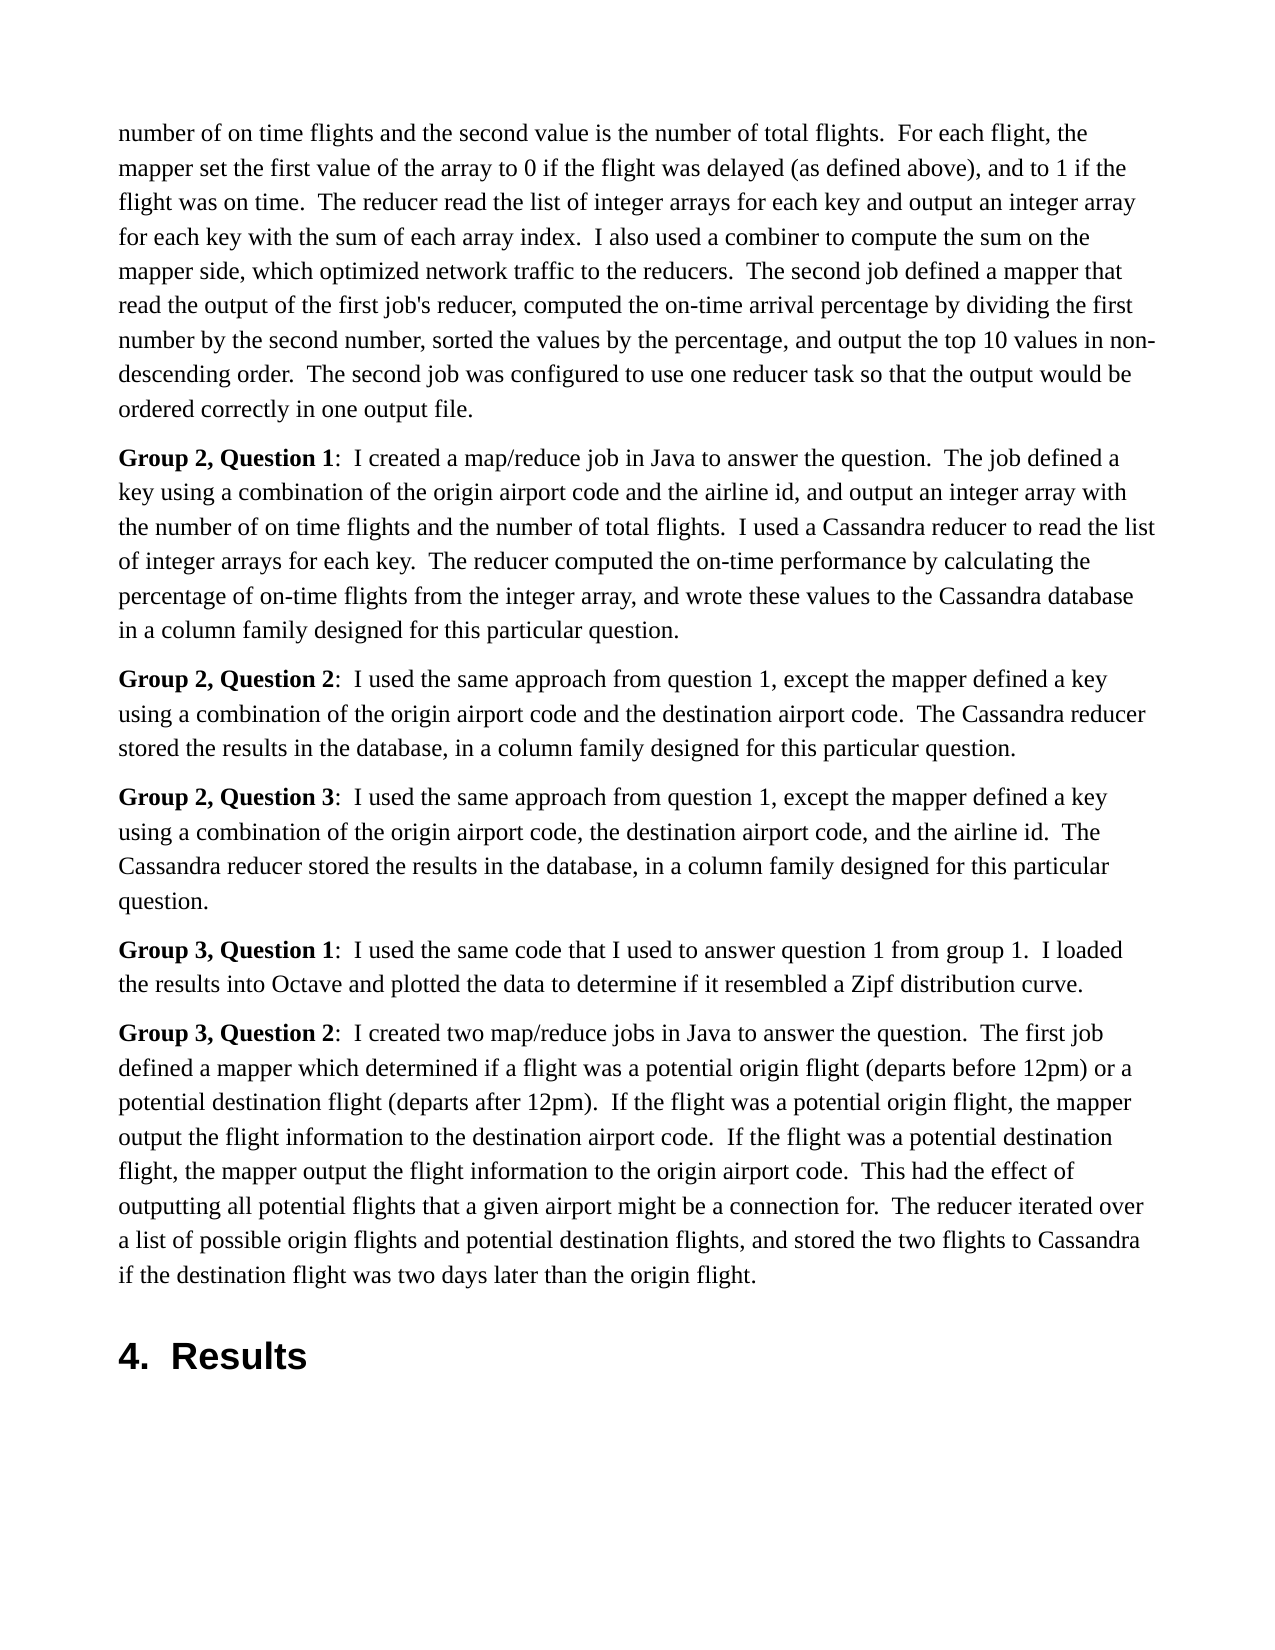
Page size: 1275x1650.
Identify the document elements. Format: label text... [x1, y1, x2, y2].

text number of on time flights and the second value is the number of total flights. For each flight, the mapper set the first value of the array to 0 if the flight was delayed (as defined above), and to 1 if the flight was on time. The reducer read the list of integer arrays for each key and output an integer array for each key with the sum of each array index. I also used a combiner to compute the sum on the mapper side, which optimized network traffic to the reducers. The second job defined a mapper that read the output of the first job's reducer, computed the on-time arrival percentage by dividing the first number by the second number, sorted the values by the percentage, and output the top 10 values in non-descending order. The second job was configured to use one reducer task so that the output would be ordered correctly in one output file. [118, 118, 1157, 423]
text Group 2, Question 1: I created a map/reduce job in Java to answer the question. The job defined a key using a combination of the origin airport code and the airline id, and output an integer array with the number of on time flights and the number of total flights. I used a Cassandra reducer to read the list of integer arrays for each key. The reducer computed the on-time performance by calculating the percentage of on-time flights from the integer array, and wrote these values to the Cassandra database in a column family designed for this particular question. [118, 443, 1157, 644]
text Group 2, Question 3: I used the same approach from question 1, except the mapper defined a key using a combination of the origin airport code, the destination airport code, and the airline id. The Cassandra reducer stored the results in the database, in a column family designed for this particular question. [118, 782, 1157, 915]
subtitle 4. Results [118, 1334, 1157, 1378]
text Group 3, Question 2: I created two map/reduce jobs in Java to answer the question. The first job defined a mapper which determined if a flight was a potential origin flight (departs before 12pm) or a potential destination flight (departs after 12pm). If the flight was a potential origin flight, the mapper output the flight information to the destination airport code. If the flight was a potential destination flight, the mapper output the flight information to the origin airport code. This had the effect of outputting all potential flights that a given airport might be a connection for. The reducer iterated over a list of possible origin flights and potential destination flights, and stored the two flights to Cassandra if the destination flight was two days later than the origin flight. [118, 1018, 1157, 1289]
text Group 2, Question 2: I used the same approach from question 1, except the mapper defined a key using a combination of the origin airport code and the destination airport code. The Cassandra reducer stored the results in the database, in a column family designed for this particular question. [118, 664, 1157, 762]
text Group 3, Question 1: I used the same code that I used to answer question 1 from group 1. I loaded the results into Octave and plotted the data to determine if it resembled a Zipf distribution curve. [118, 935, 1157, 998]
